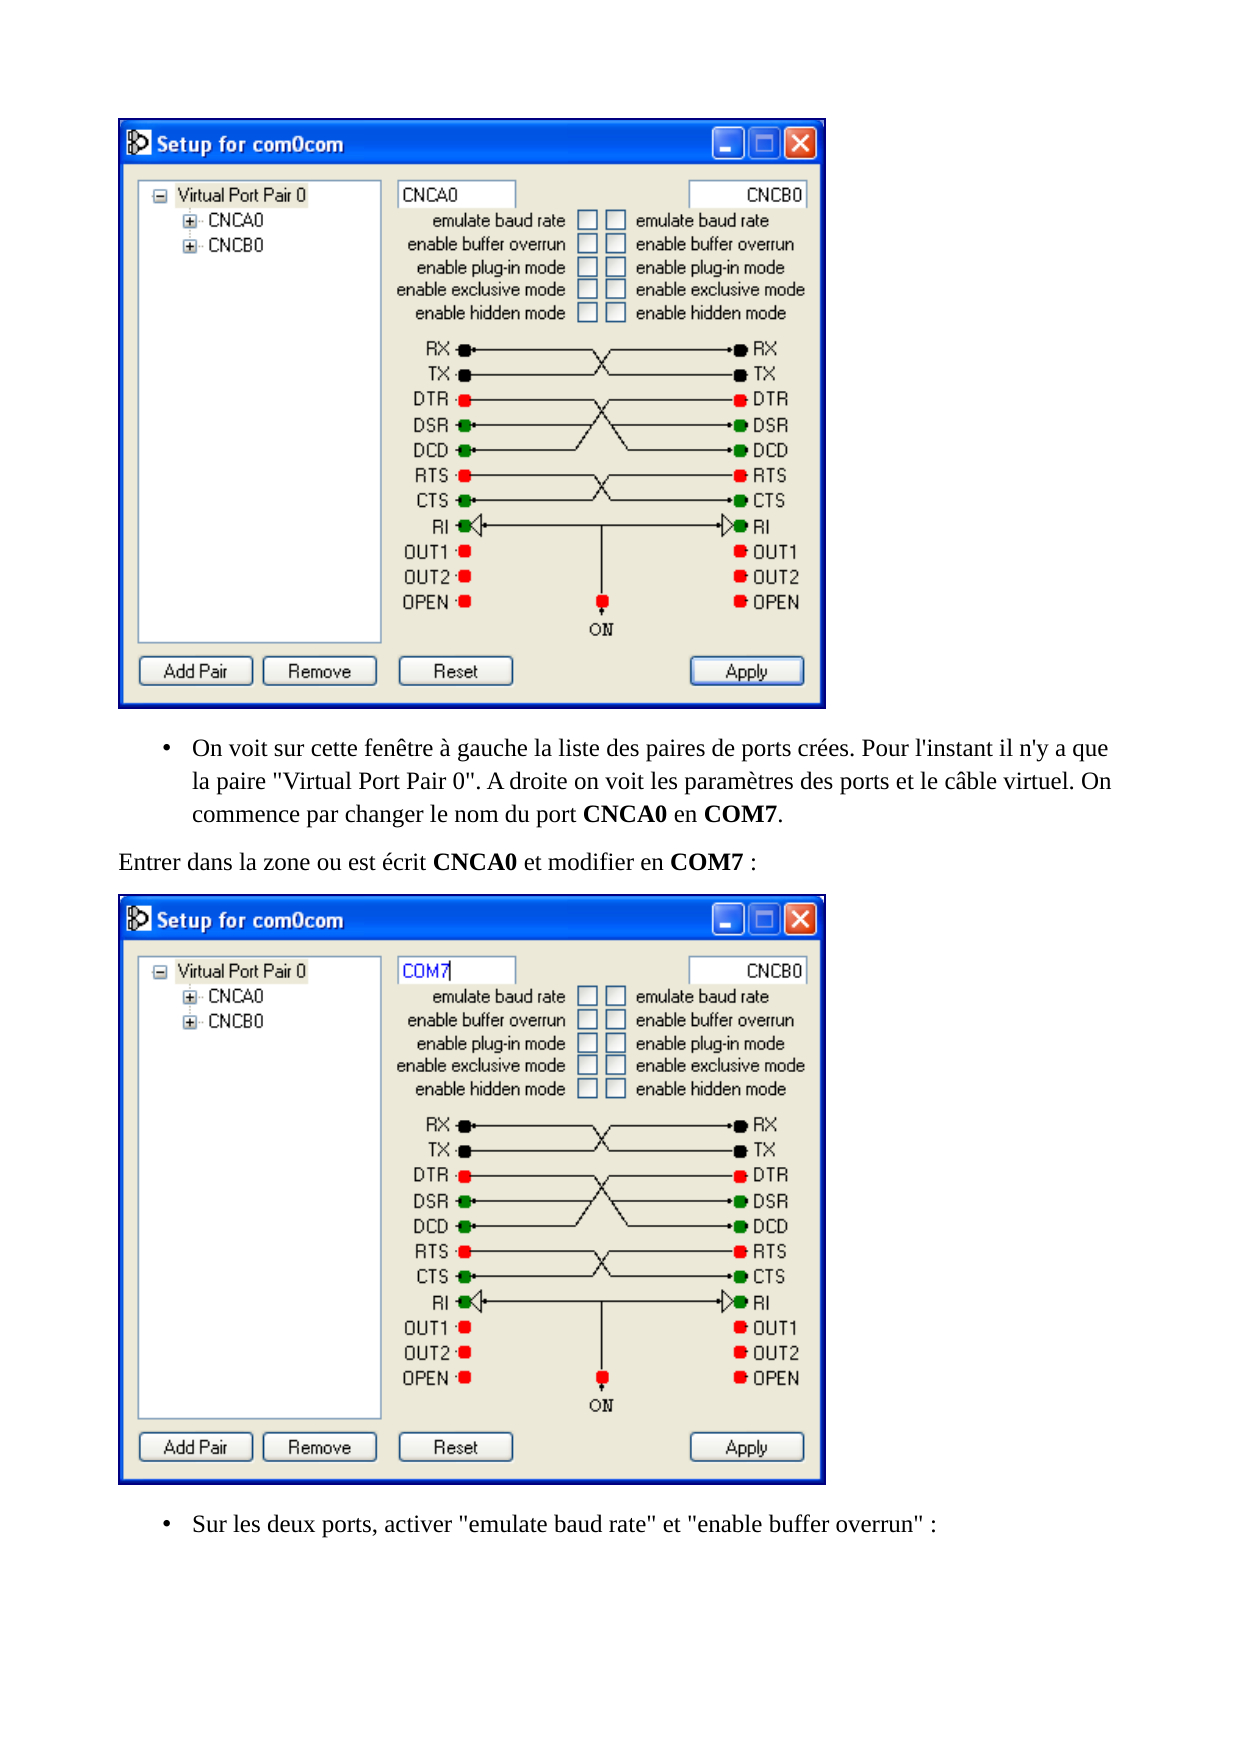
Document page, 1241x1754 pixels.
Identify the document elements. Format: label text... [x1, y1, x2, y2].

list Sur les deux ports, activer "emulate baud rate" et "enable buffer overrun" : [162, 1509, 1122, 1538]
picture [120, 120, 824, 707]
list On voit sur cette fenêtre à gauche la liste des paires de ports crées. Pour l'instant il n'y a que la paire "Virtual Port Pair 0". A droite on voit les paramètres des ports et le câble virtuel. On commence par changer le nom du port CNCA0 en COM7. [162, 733, 1122, 828]
text Entrer dans la zone ou est écrit CNCA0 et modifier en COM7 : [118, 847, 1122, 875]
picture [120, 896, 824, 1483]
